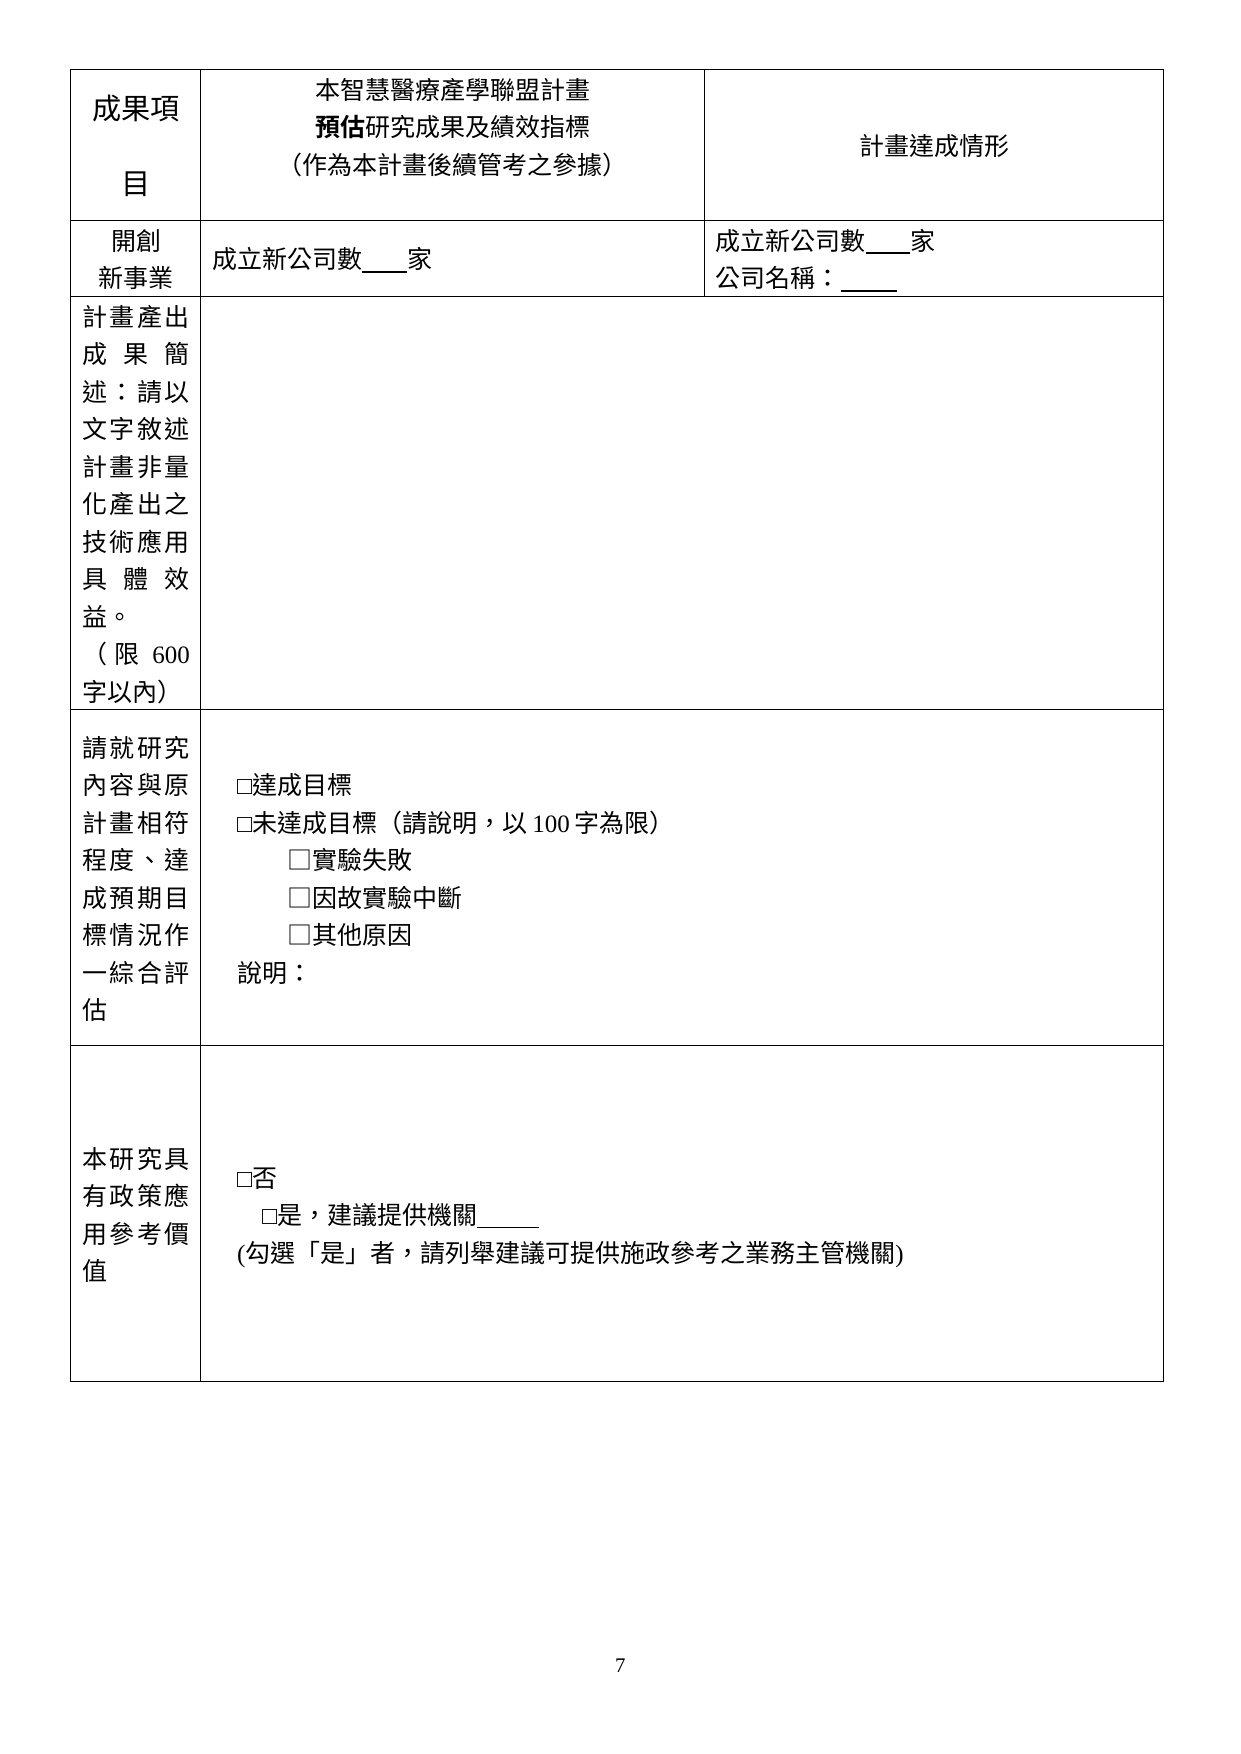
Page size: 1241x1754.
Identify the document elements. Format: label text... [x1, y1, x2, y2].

table_header 成果項目 [71, 70, 200, 219]
table_cell □否 □是，建議提供機關 (勾選「是」者，請列舉建議可提供施政參考之業務主管機關) [201, 1046, 1163, 1381]
table_header 計畫達成情形 [705, 70, 1163, 219]
table_cell 成立新公司數 家 [201, 221, 704, 296]
table_cell 成立新公司數 家 公司名稱： [705, 221, 1163, 296]
table_cell 計畫產出成果簡述：請以文字敘述計畫非量化產出之技術應用具體效益。 （限600字以內） [71, 297, 200, 709]
table_cell □達成目標 □未達成目標（請說明，以100字為限） □實驗失敗 □因故實驗中斷 □其他原因 說明： [201, 710, 1163, 1045]
table_cell 本研究具有政策應用參考價值 [71, 1046, 200, 1381]
table_cell 開創 新事業 [71, 221, 200, 296]
table_header 本智慧醫療產學聯盟計畫 預估研究成果及績效指標 （作為本計畫後續管考之參據） [201, 70, 704, 219]
table_cell 請就研究內容與原計畫相符程度、達成預期目標情況作一綜合評估 [71, 710, 200, 1045]
table_cell [201, 297, 1163, 709]
